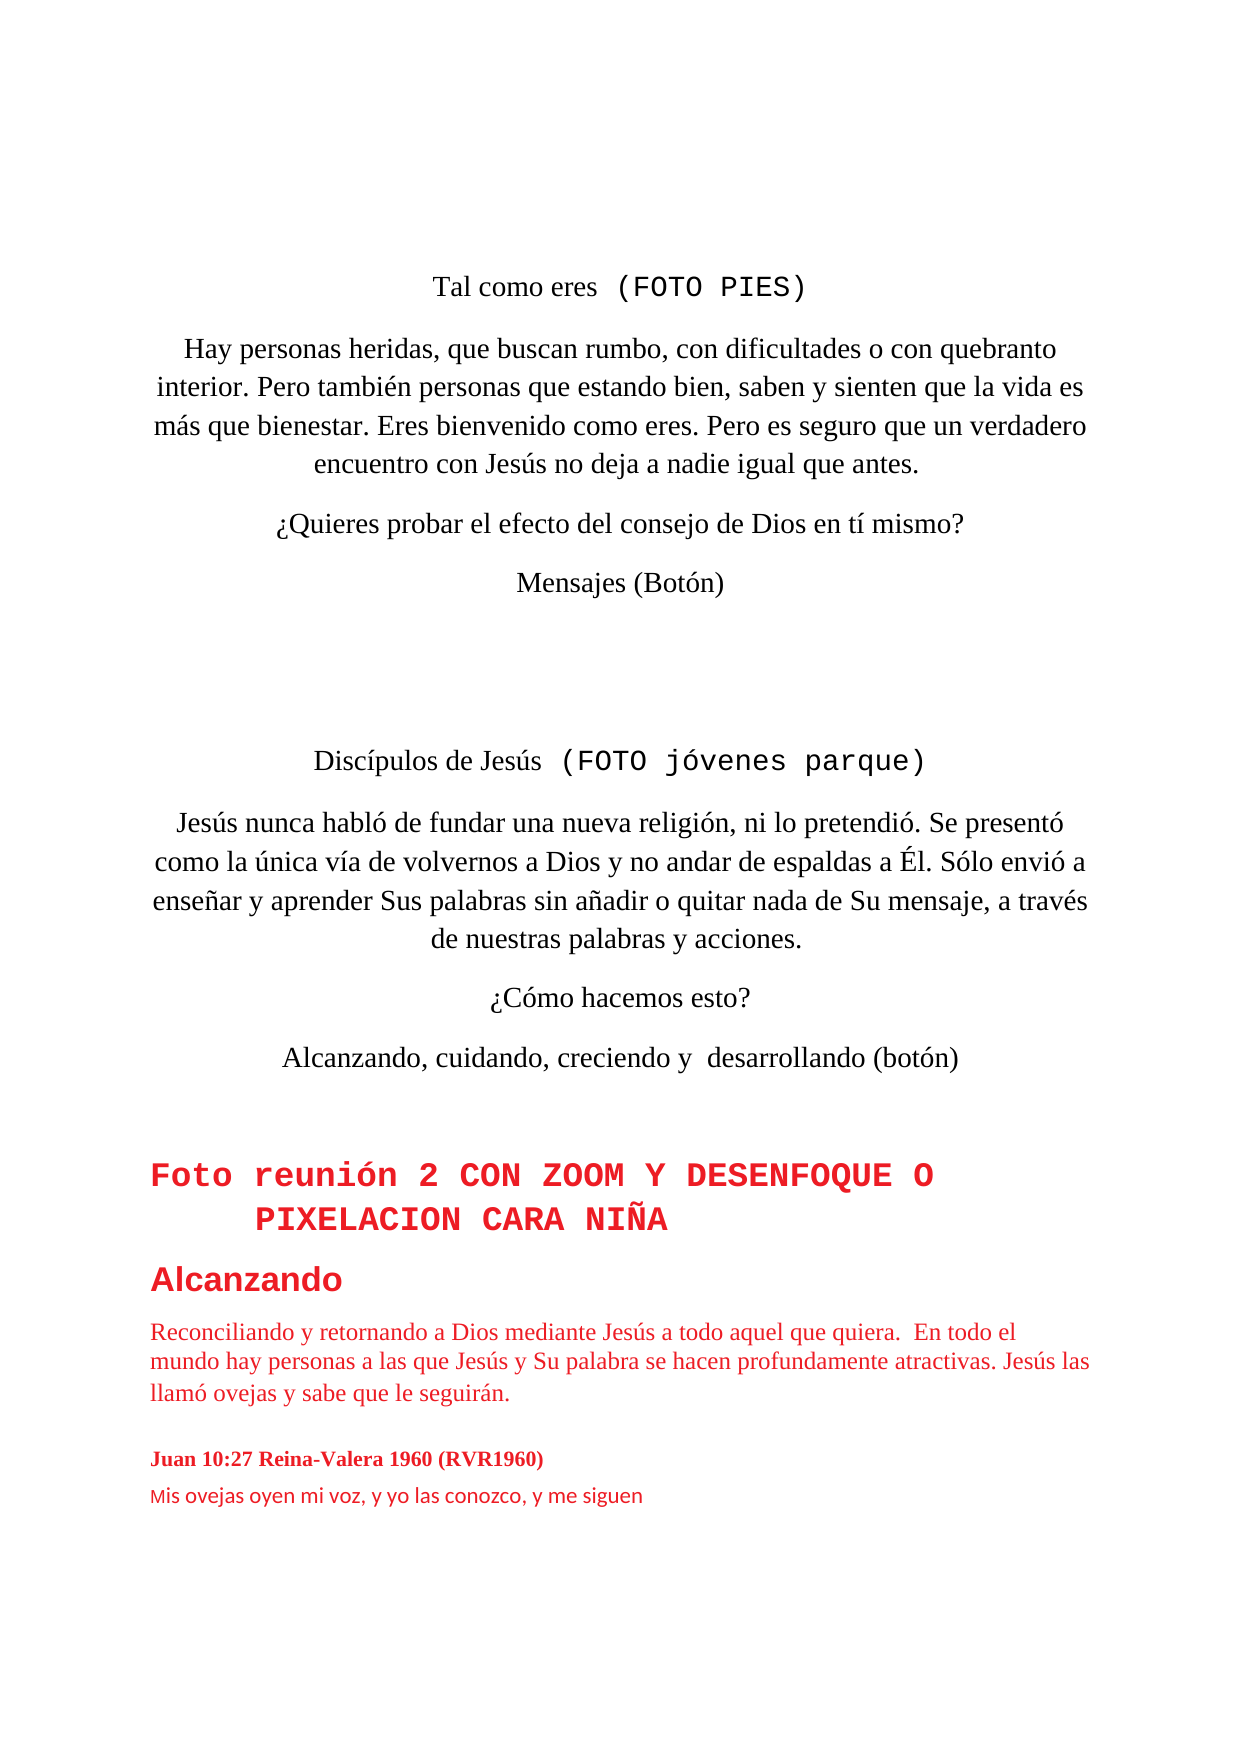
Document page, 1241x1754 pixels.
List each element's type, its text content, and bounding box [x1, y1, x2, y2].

text ¿Quieres probar el efecto del consejo de Dios en tí mismo? [150, 506, 1090, 539]
text Alcanzando, cuidando, creciendo y desarrollando (botón) [150, 1040, 1090, 1073]
text Mensajes (Botón) [150, 565, 1090, 599]
text Discípulos de Jesús (FOTO jóvenes parque) [150, 743, 1090, 779]
text Reconciliando y retornando a Dios mediante Jesús a todo aquel que quiera. En todo el mundo hay personas a las que Jesús y Su palabra se hacen profundamente atractivas. Jesús las llamó ovejas y sabe que le seguirán. [150, 1317, 1090, 1409]
text Jesús nunca habló de fundar una nueva religión, ni lo pretendió. Se presentó como la única vía de volvernos a Dios y no andar de espaldas a Él. Sólo envió a enseñar y aprender Sus palabras sin añadir o quitar nada de Su mensaje, a través de nuestras palabras y acciones. [150, 806, 1090, 955]
subtitle Alcanzando [150, 1259, 1090, 1299]
text ¿Cómo hacemos esto? [150, 981, 1090, 1014]
text Mis ovejas oyen mi voz, y yo las conozco, y me siguen [150, 1475, 1090, 1509]
subtitle Foto reunión 2 CON ZOOM Y DESENFOQUE O PIXELACION CARA NIÑA [150, 1157, 1090, 1241]
text Tal como eres (FOTO PIES) [150, 269, 1090, 305]
subtitle Juan 10:27 Reina-Valera 1960 (RVR1960) [150, 1446, 1090, 1471]
text Hay personas heridas, que buscan rumbo, con dificultades o con quebranto interior. Pero también personas que estando bien, saben y sienten que la vida es más que bienestar. Eres bienvenido como eres. Pero es seguro que un verdadero encuentro con Jesús no deja a nadie igual que antes. [150, 331, 1090, 480]
